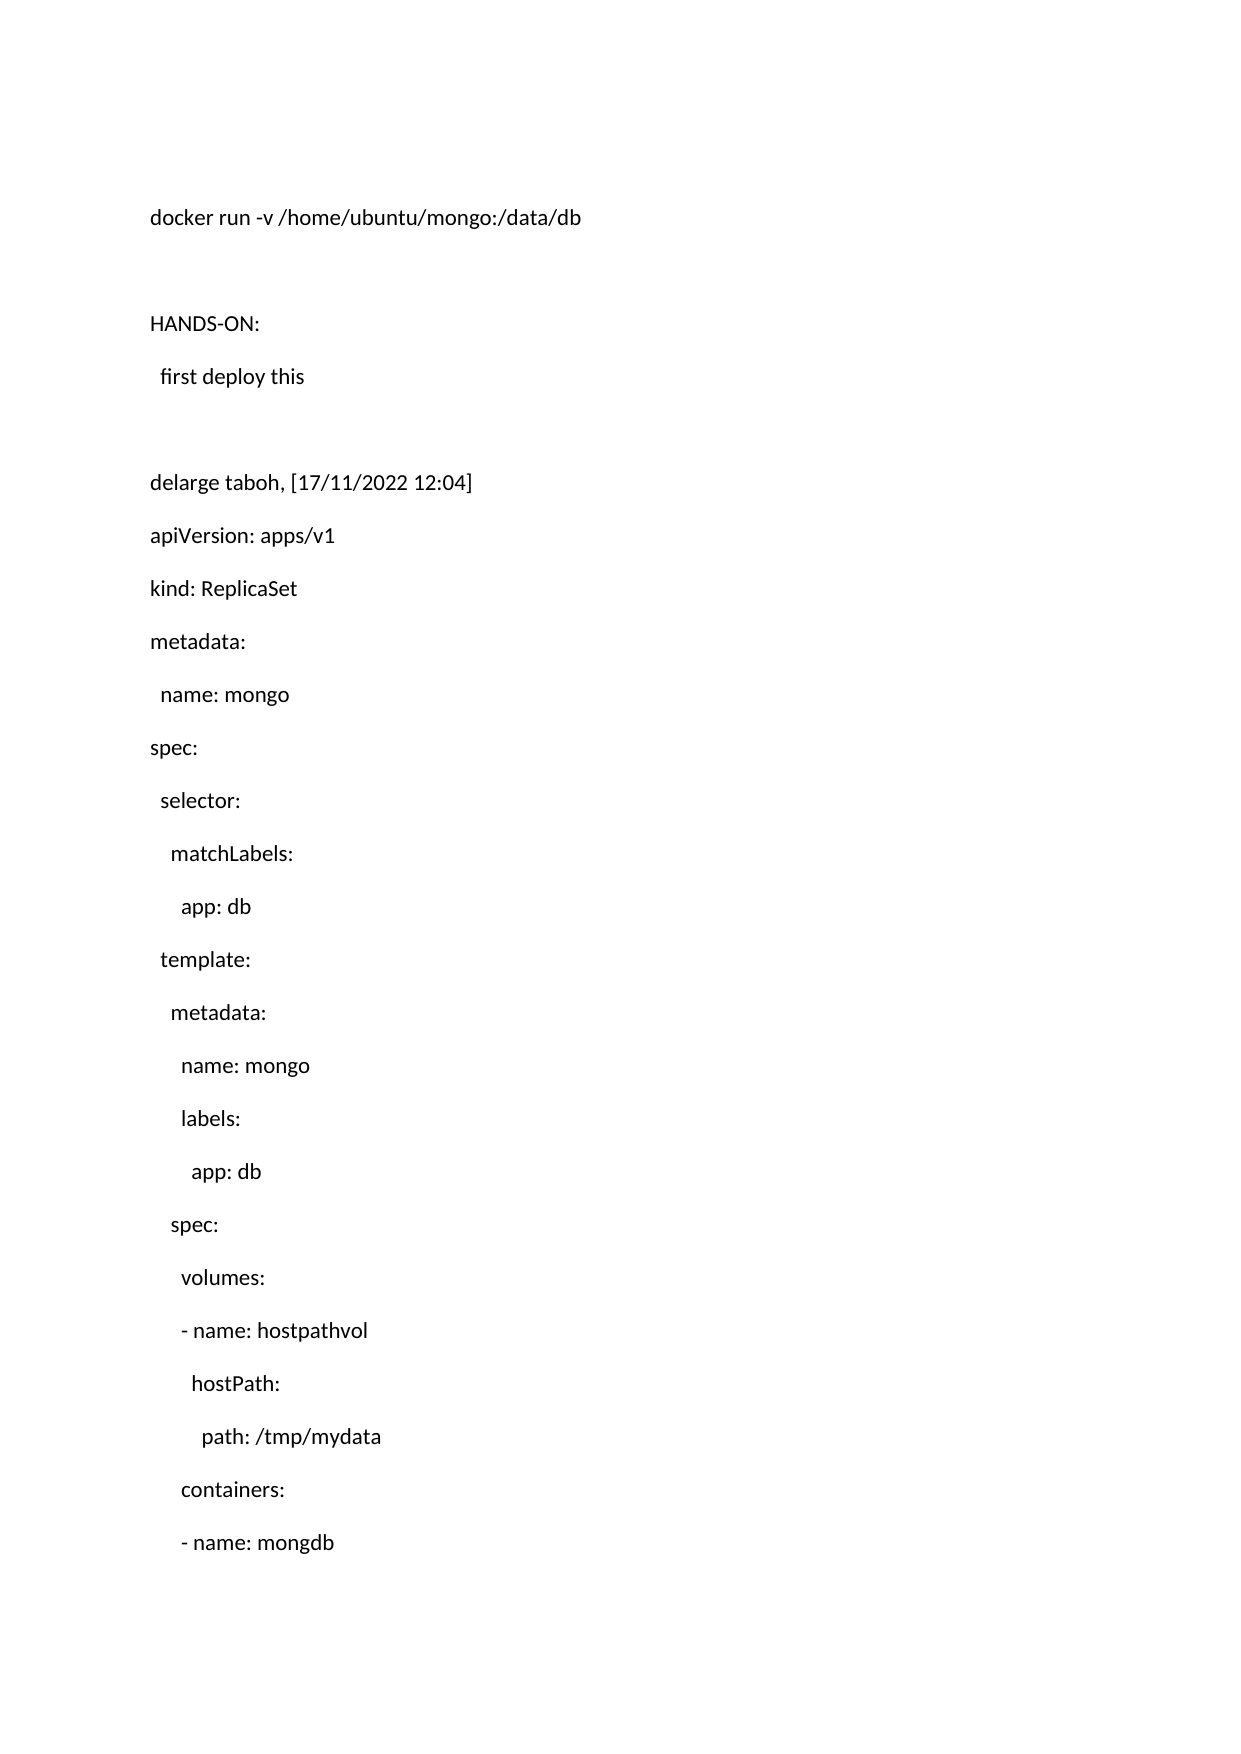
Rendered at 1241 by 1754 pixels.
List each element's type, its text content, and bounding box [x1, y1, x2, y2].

text spec: [150, 1210, 1090, 1238]
text kind: ReplicaSet [150, 574, 1090, 602]
text spec: [150, 733, 1090, 761]
text docker run -v /home/ubuntu/mongo:/data/db [150, 203, 1090, 231]
text labels: [150, 1104, 1090, 1132]
text matchLabels: [150, 839, 1090, 867]
text - name: hostpathvol [150, 1316, 1090, 1344]
text HANDS-ON: [150, 309, 1090, 337]
text hostPath: [150, 1369, 1090, 1397]
text name: mongo [150, 1051, 1090, 1079]
text volumes: [150, 1263, 1090, 1291]
text metadata: [150, 627, 1090, 655]
text path: /tmp/mydata [150, 1422, 1090, 1451]
text apiVersion: apps/v1 [150, 521, 1090, 549]
text delarge taboh, [17/11/2022 12:04] [150, 468, 1090, 496]
text - name: mongdb [150, 1528, 1090, 1557]
text metadata: [150, 998, 1090, 1026]
text selector: [150, 786, 1090, 814]
text containers: [150, 1476, 1090, 1503]
text template: [150, 945, 1090, 973]
text name: mongo [150, 680, 1090, 708]
text first deploy this [150, 362, 1090, 390]
text app: db [150, 892, 1090, 920]
text app: db [150, 1157, 1090, 1185]
